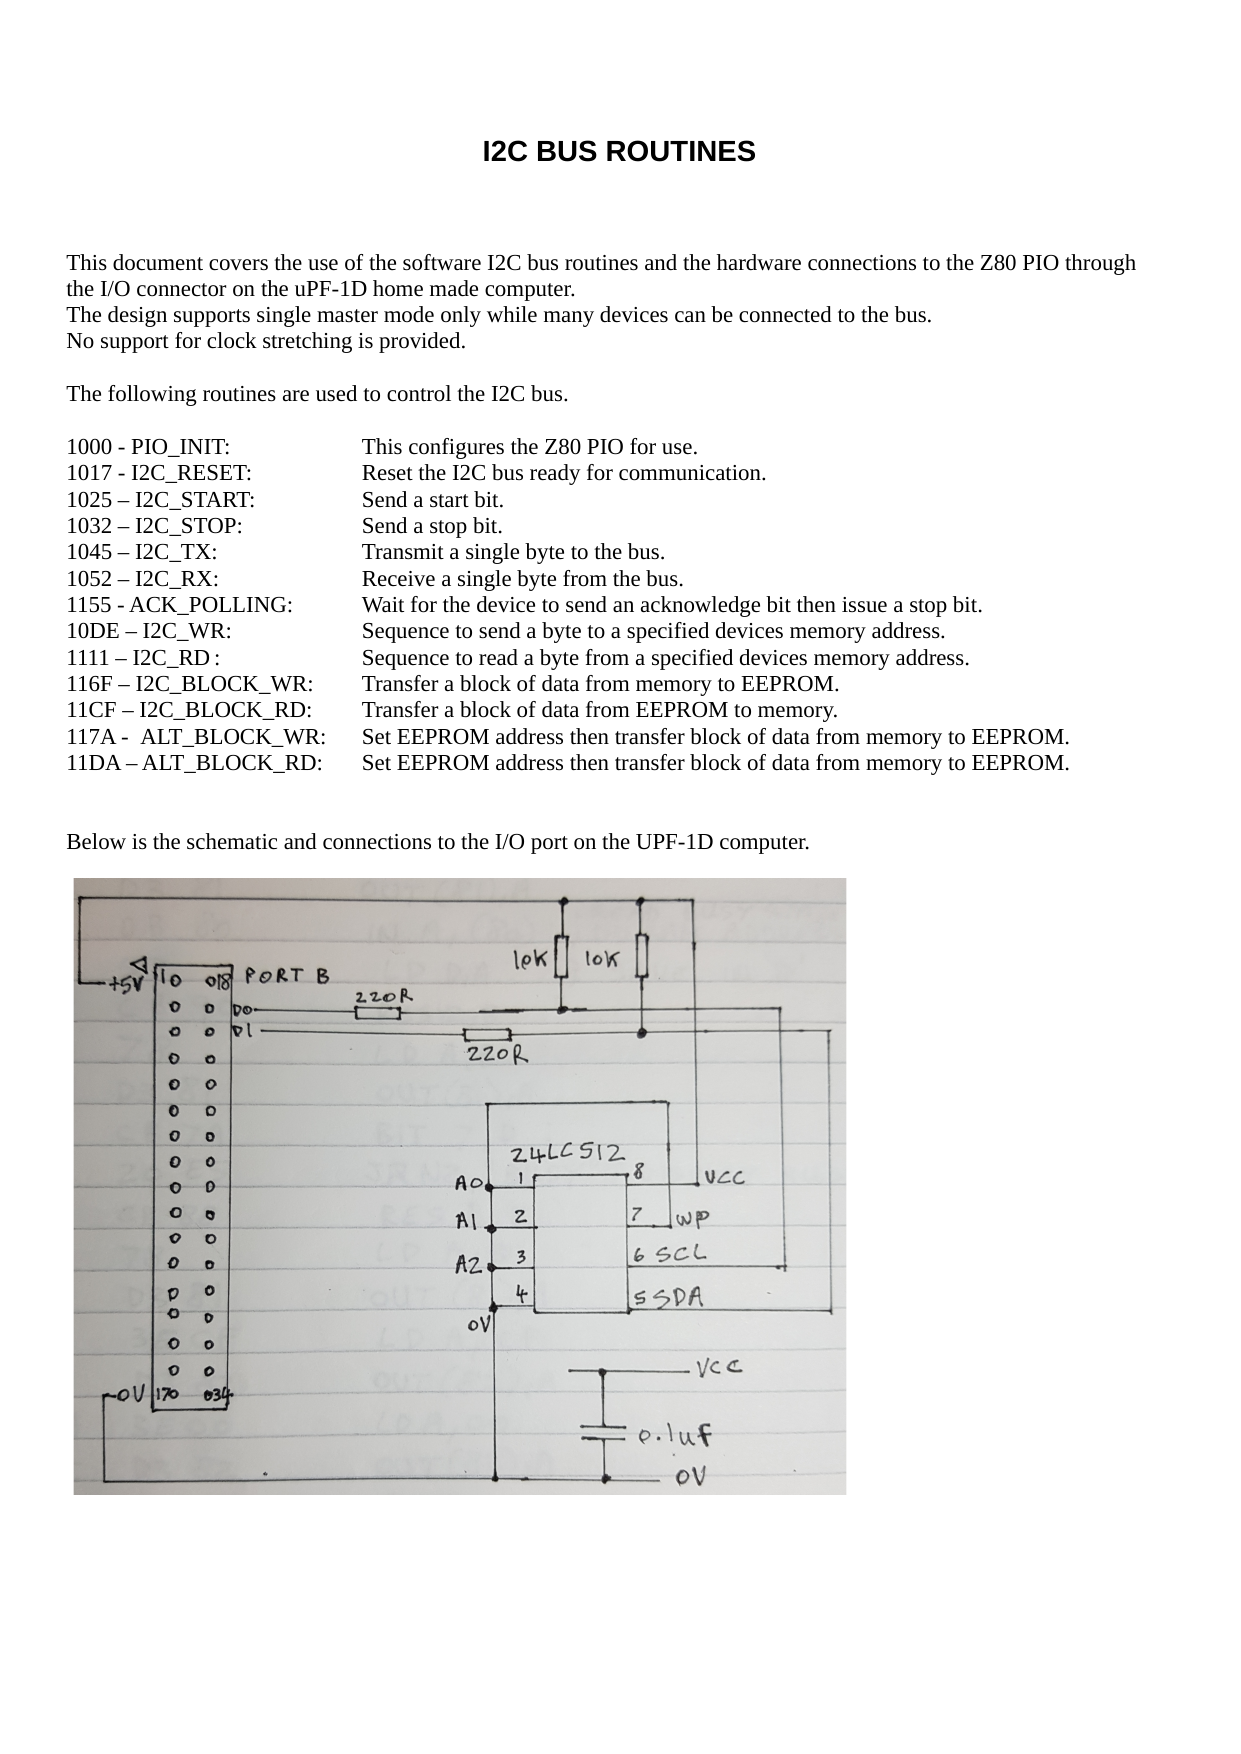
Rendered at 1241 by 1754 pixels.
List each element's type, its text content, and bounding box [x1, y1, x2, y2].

text 1025 – I2C_START: Send a start bit. [66, 486, 1172, 512]
text 1155 - ACK_POLLING: Wait for the device to send an acknowledge bit then issue a stop bit. [66, 591, 1172, 617]
text 11CF – I2C_BLOCK_RD: Transfer a block of data from EEPROM to memory. [66, 697, 1172, 723]
text the I/O connector on the uPF-1D home made computer. [66, 275, 1172, 301]
text 117A - ALT_BLOCK_WR: Set EEPROM address then transfer block of data from memory to EEPROM. [66, 723, 1172, 749]
text The following routines are used to control the I2C bus. [66, 380, 1172, 407]
text 116F – I2C_BLOCK_WR: Transfer a block of data from memory to EEPROM. [66, 670, 1172, 697]
text I2C BUS ROUTINES [66, 133, 1172, 167]
text 10DE – I2C_WR: Sequence to send a byte to a specified devices memory address. [66, 617, 1172, 644]
text 11DA – ALT_BLOCK_RD: Set EEPROM address then transfer block of data from memory to EEPROM. [66, 749, 1172, 776]
text 1045 – I2C_TX: Transmit a single byte to the bus. [66, 538, 1172, 565]
text 1017 - I2C_RESET: Reset the I2C bus ready for communication. [66, 459, 1172, 486]
text No support for clock stretching is provided. [66, 328, 1172, 354]
text 1032 – I2C_STOP: Send a stop bit. [66, 512, 1172, 538]
text Below is the schematic and connections to the I/O port on the UPF-1D computer. [66, 828, 1172, 855]
text This document covers the use of the software I2C bus routines and the hardware connections to the Z80 PIO through [66, 248, 1172, 275]
picture [73, 878, 847, 1495]
text The design supports single master mode only while many devices can be connected to the bus. [66, 301, 1172, 328]
text 1000 - PIO_INIT: This configures the Z80 PIO for use. [66, 433, 1172, 459]
text 1052 – I2C_RX: Receive a single byte from the bus. [66, 565, 1172, 591]
text 1111 – I2C_RD : Sequence to read a byte from a specified devices memory address. [66, 644, 1172, 670]
